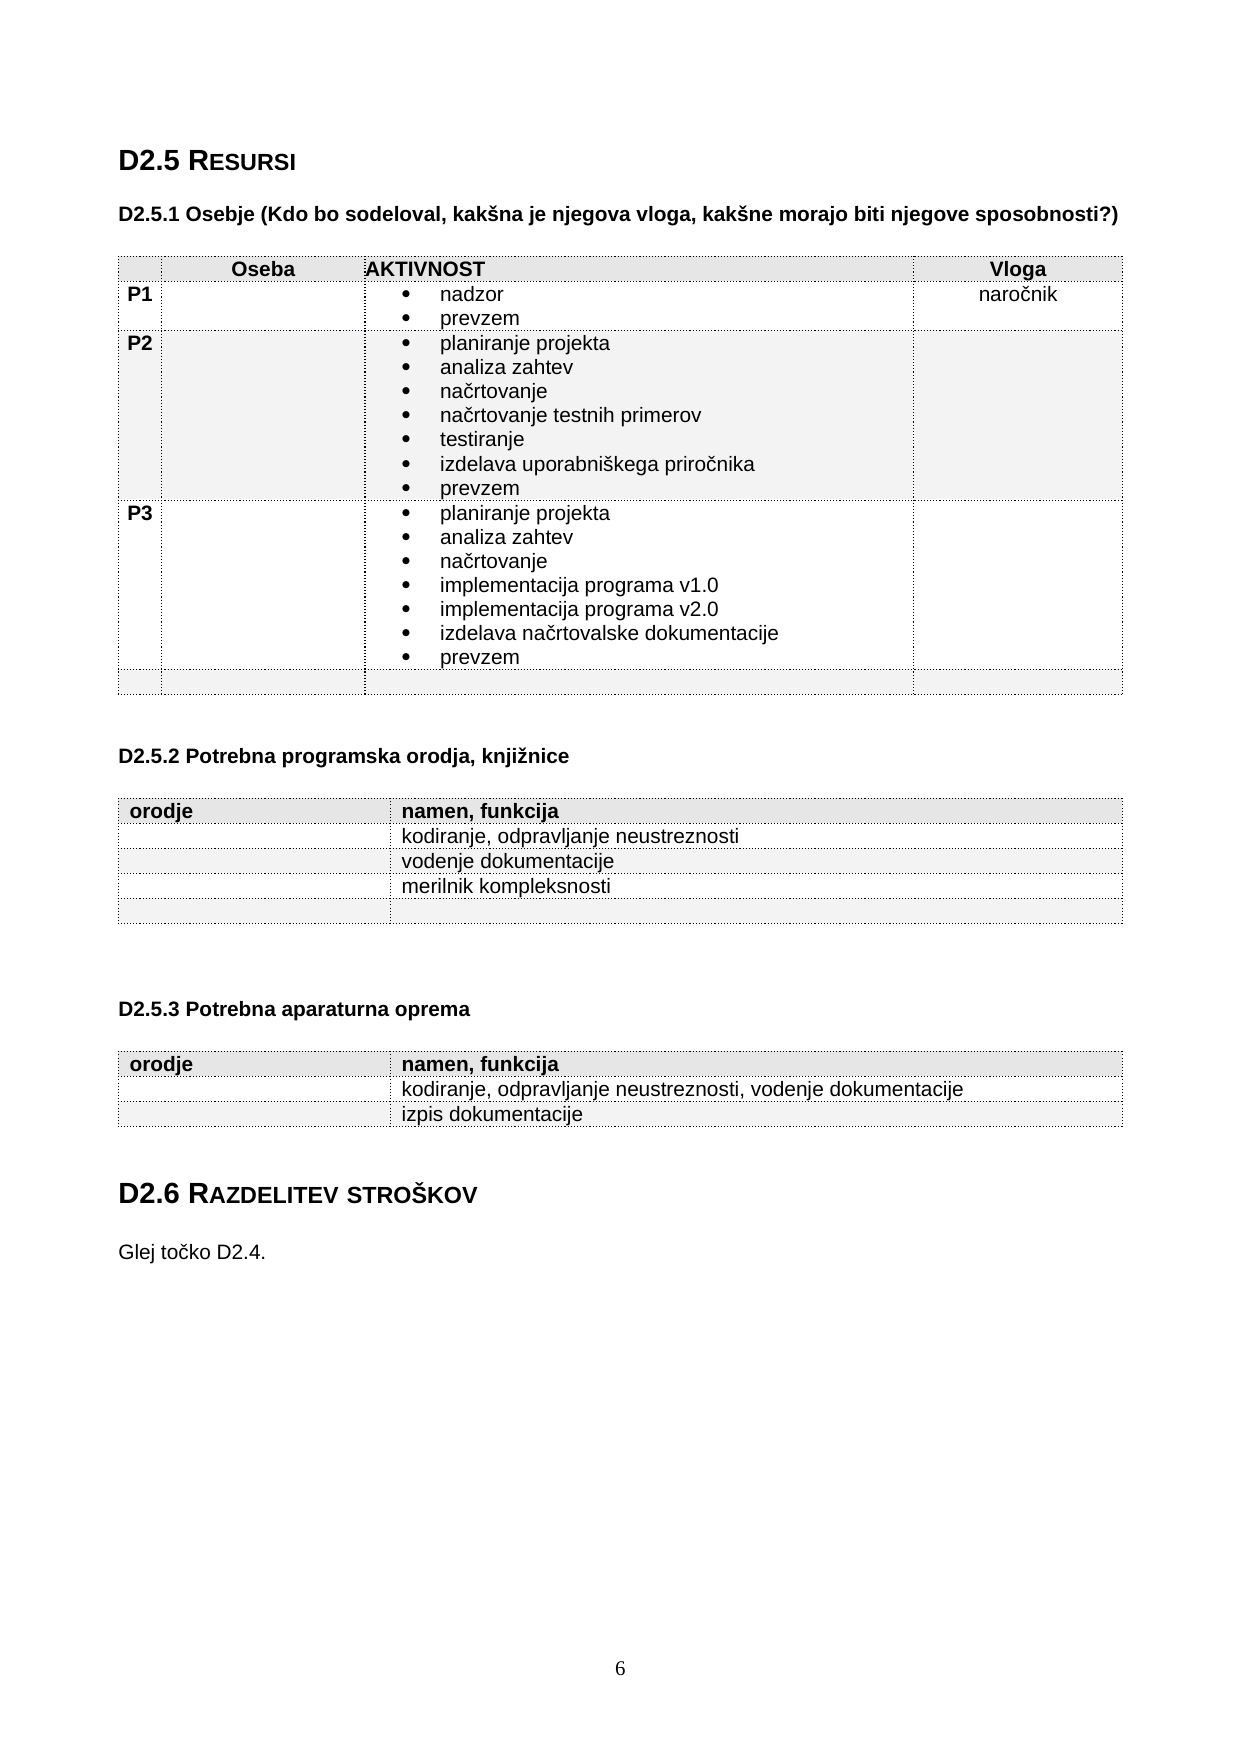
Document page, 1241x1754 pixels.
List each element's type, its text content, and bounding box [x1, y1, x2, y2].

table_cell nadzor prevzem [365, 281, 913, 330]
table_cell planiranje projekta analiza zahtev načrtovanje implementacija programa v1.0 implementacija programa v2.0 izdelava načrtovalske dokumentacije prevzem [365, 500, 913, 669]
table_cell [118, 848, 390, 873]
table_cell [118, 1101, 390, 1126]
subtitle Razdelitev stroškov [118, 1176, 1122, 1210]
table_cell [161, 500, 365, 669]
table_header Vloga [914, 256, 1122, 281]
table_cell merilnik kompleksnosti [390, 873, 1122, 898]
table_header namen, funkcija [390, 1051, 1122, 1076]
subtitle Resursi [118, 143, 1122, 177]
table_cell naročnik [914, 281, 1122, 330]
table_cell [365, 669, 913, 694]
table_cell kodiranje, odpravljanje neustreznosti [390, 823, 1122, 848]
table_cell [914, 330, 1122, 499]
table_cell [118, 873, 390, 898]
table_cell P2 [118, 330, 161, 499]
table_cell [914, 669, 1122, 694]
table_cell [118, 823, 390, 848]
table_cell vodenje dokumentacije [390, 848, 1122, 873]
table_cell [118, 669, 161, 694]
table_header Oseba [161, 256, 365, 281]
table_header AKTIVNOST [365, 256, 913, 281]
table_cell [161, 281, 365, 330]
subtitle Osebje (Kdo bo sodeloval, kakšna je njegova vloga, kakšne morajo biti njegove sposobnosti?) [118, 202, 1122, 226]
table_cell P3 [118, 500, 161, 669]
subtitle Potrebna programska orodja, knjižnice [118, 744, 1122, 768]
table_header namen, funkcija [390, 798, 1122, 823]
table_cell [914, 500, 1122, 669]
table_cell [118, 898, 390, 923]
table_cell planiranje projekta analiza zahtev načrtovanje načrtovanje testnih primerov testiranje izdelava uporabniškega priročnika prevzem [365, 330, 913, 499]
table_header [118, 256, 161, 281]
table_cell [118, 1076, 390, 1101]
table_cell [161, 330, 365, 499]
table_cell izpis dokumentacije [390, 1101, 1122, 1126]
table_cell [161, 669, 365, 694]
table_header orodje [118, 798, 390, 823]
table_cell [390, 898, 1122, 923]
table_cell P1 [118, 281, 161, 330]
subtitle Potrebna aparaturna oprema [118, 997, 1122, 1021]
table_header orodje [118, 1051, 390, 1076]
text Glej točko D2.4. [118, 1240, 1122, 1264]
table_cell kodiranje, odpravljanje neustreznosti, vodenje dokumentacije [390, 1076, 1122, 1101]
